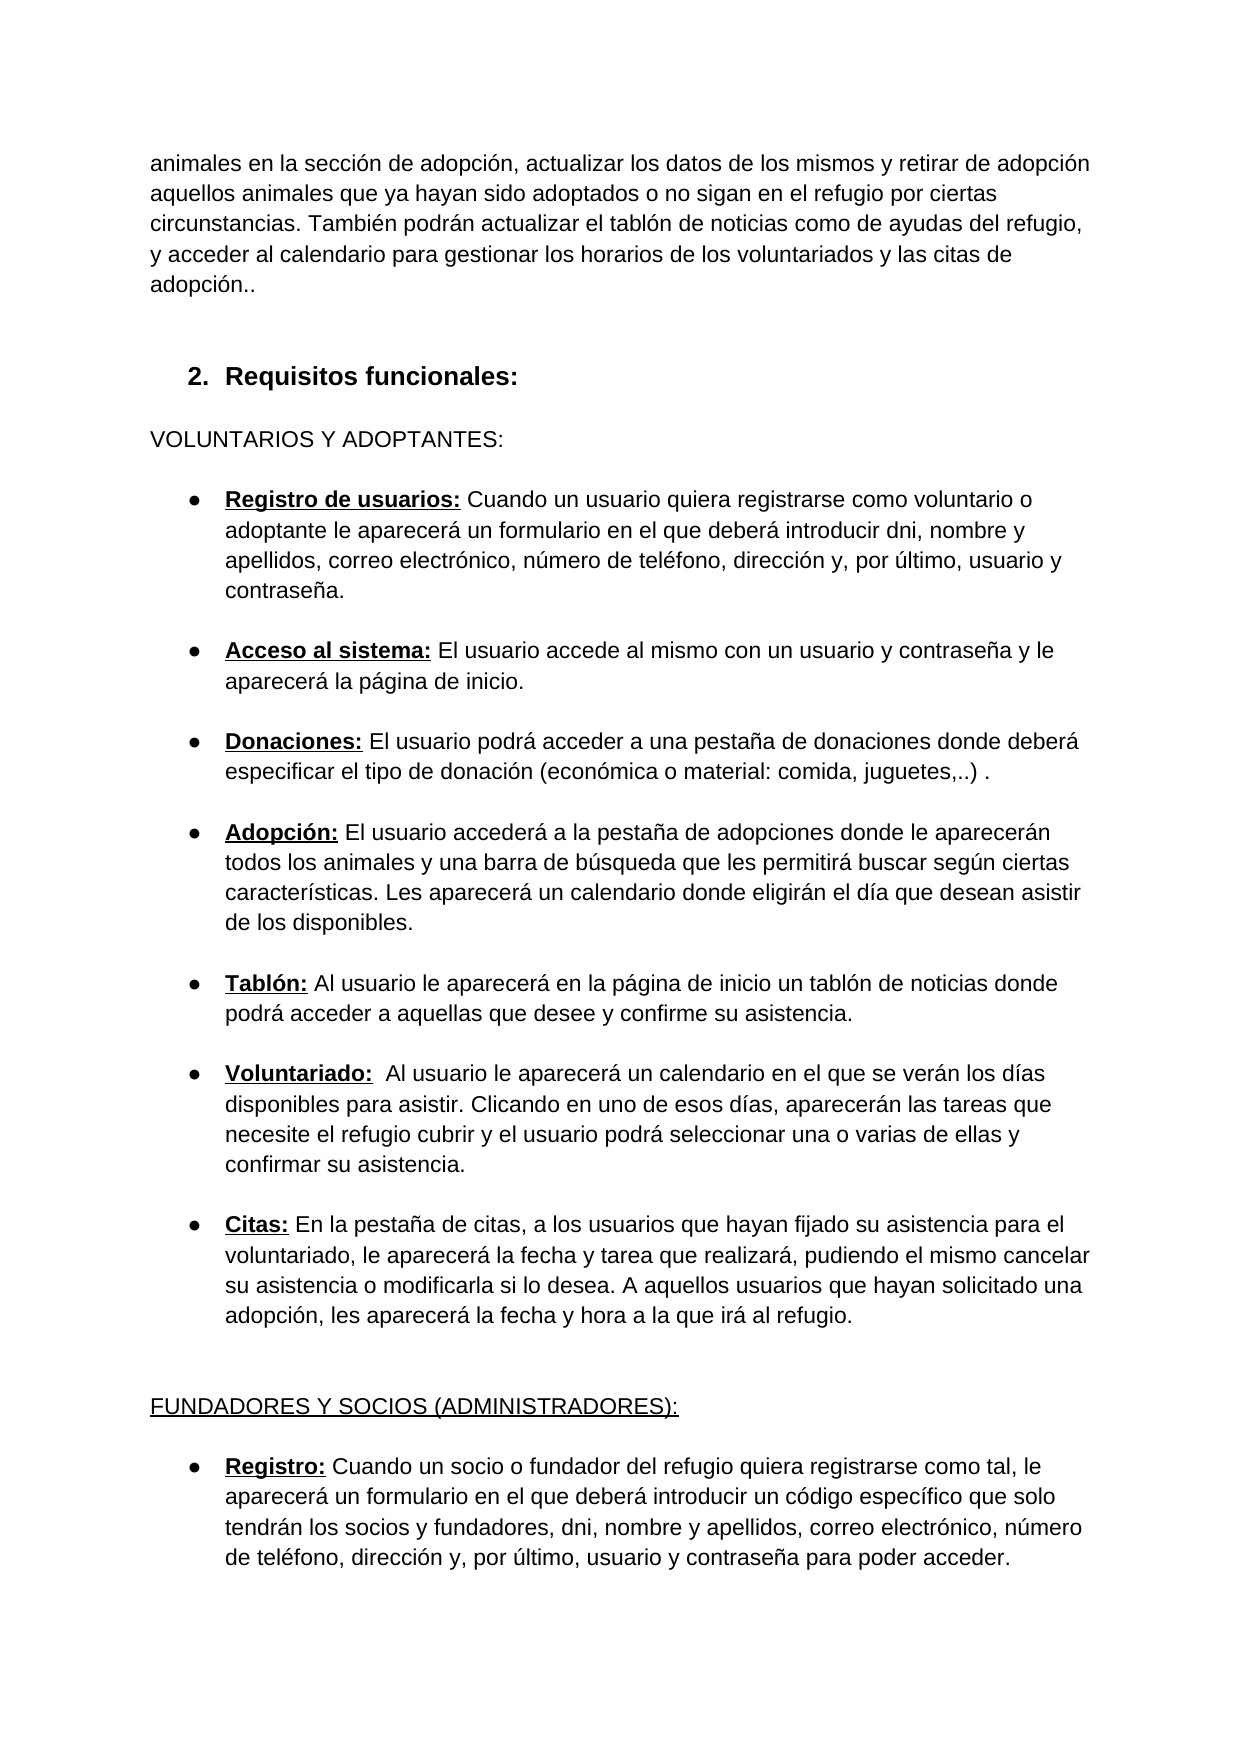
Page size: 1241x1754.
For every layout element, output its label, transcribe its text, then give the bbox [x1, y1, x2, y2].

list Registro: Cuando un socio o fundador del refugio quiera registrarse como tal, le aparecerá un formulario en el que deberá introducir un código específico que solo tendrán los socios y fundadores, dni, nombre y apellidos, correo electrónico, número de teléfono, dirección y, por último, usuario y contraseña para poder acceder. [187, 1453, 1090, 1570]
list Citas: En la pestaña de citas, a los usuarios que hayan fijado su asistencia para el voluntariado, le aparecerá la fecha y tarea que realizará, pudiendo el mismo cancelar su asistencia o modificarla si lo desea. A aquellos usuarios que hayan solicitado una adopción, les aparecerá la fecha y hora a la que irá al refugio. [187, 1211, 1090, 1328]
text FUNDADORES Y SOCIOS (ADMINISTRADORES): [150, 1393, 1090, 1419]
text animales en la sección de adopción, actualizar los datos de los mismos y retirar de adopción aquellos animales que ya hayan sido adoptados o no sigan en el refugio por ciertas circunstancias. También podrán actualizar el tablón de noticias como de ayudas del refugio, y acceder al calendario para gestionar los horarios de los voluntariados y las citas de adopción.. [150, 150, 1090, 297]
list Tablón: Al usuario le aparecerá en la página de inicio un tablón de noticias donde podrá acceder a aquellas que desee y confirme su asistencia. [187, 970, 1090, 1026]
list Registro de usuarios: Cuando un usuario quiera registrarse como voluntario o adoptante le aparecerá un formulario en el que deberá introducir dni, nombre y apellidos, correo electrónico, número de teléfono, dirección y, por último, usuario y contraseña. [187, 486, 1090, 603]
list Requisitos funcionales: [187, 361, 1090, 391]
list Acceso al sistema: El usuario accede al mismo con un usuario y contraseña y le aparecerá la página de inicio. [187, 637, 1090, 694]
text VOLUNTARIOS Y ADOPTANTES: [150, 426, 1090, 452]
list Donaciones: El usuario podrá acceder a una pestaña de donaciones donde deberá especificar el tipo de donación (económica o material: comida, juguetes,..) . [187, 728, 1090, 785]
list Voluntariado: Al usuario le aparecerá un calendario en el que se verán los días disponibles para asistir. Clicando en uno de esos días, aparecerán las tareas que necesite el refugio cubrir y el usuario podrá seleccionar una o varias de ellas y confirmar su asistencia. [187, 1060, 1090, 1177]
list Adopción: El usuario accederá a la pestaña de adopciones donde le aparecerán todos los animales y una barra de búsqueda que les permitirá buscar según ciertas características. Les aparecerá un calendario donde eligirán el día que desean asistir de los disponibles. [187, 819, 1090, 936]
